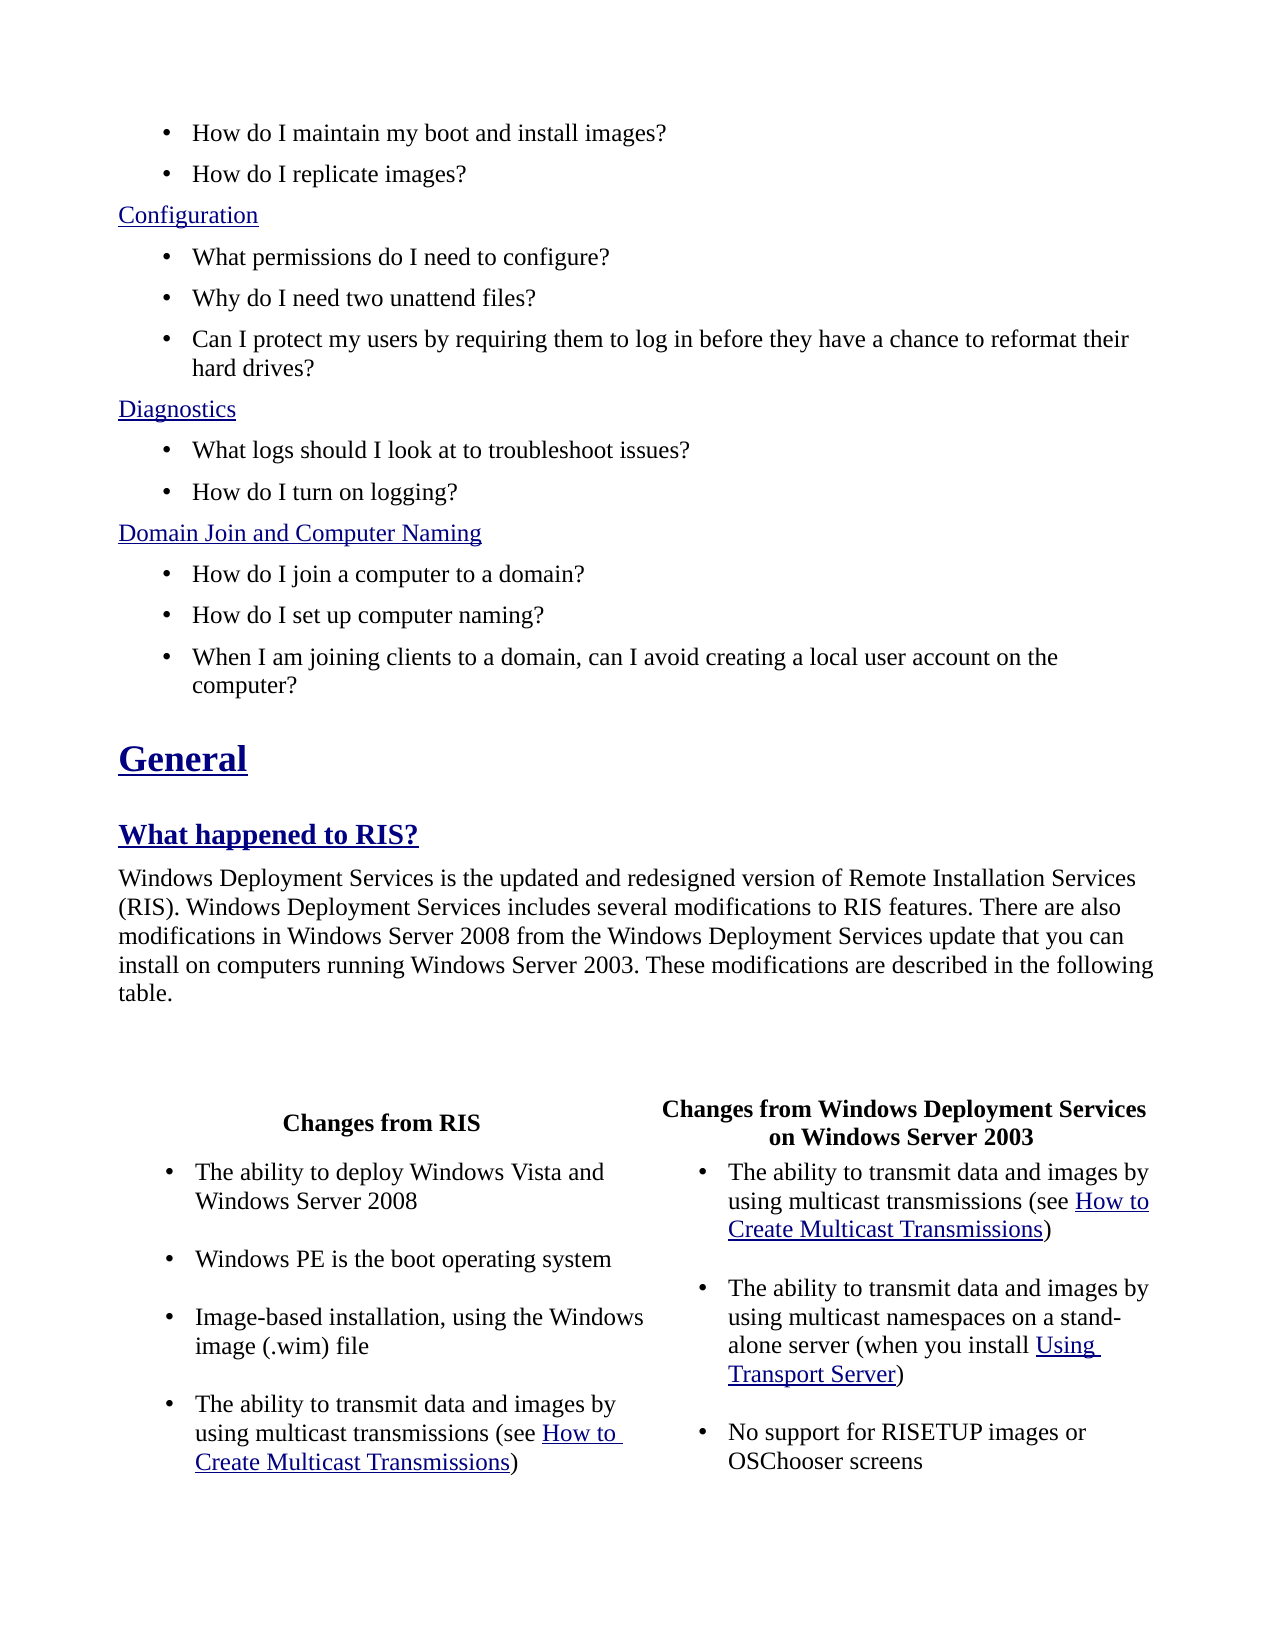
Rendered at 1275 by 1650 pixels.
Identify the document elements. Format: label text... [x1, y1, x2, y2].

list How do I maintain my boot and install images? [162, 118, 1157, 147]
list Why do I need two unattend files? [162, 283, 1157, 312]
list Can I protect my users by requiring them to log in before they have a chance to reformat their hard drives? [162, 324, 1157, 382]
list How do I turn on logging? [162, 477, 1157, 506]
list What logs should I look at to troubleshoot issues? [162, 436, 1157, 464]
list How do I join a computer to a domain? [162, 559, 1157, 588]
text Diagnostics [118, 394, 1157, 423]
subtitle What happened to RIS? [118, 817, 1157, 851]
table_cell The ability to deploy Windows Vista and Windows Server 2008 Windows PE is the boot operating system Image-based installation, using the Windows image (.wim) file The ability to transmit data and images by using multicast transmissions (see How to Create Multicast Transmissions) The ability to transmit data and images by using multicast namespaces on a stand-alone server (when you install Using Transport Server) An extensible and higher-performing PXE server A new boot menu format for selecting boot images A new GUI that you can use to select and deploy images and to manage Windows Deployment Services servers and clients [118, 1154, 651, 1508]
list When I am joining clients to a domain, can I avoid creating a local user account on the computer? [162, 642, 1157, 699]
list How do I replicate images? [162, 159, 1157, 188]
text Domain Join and Computer Naming [118, 518, 1157, 547]
list How do I set up computer naming? [162, 601, 1157, 629]
text Configuration [118, 201, 1157, 229]
text Windows Deployment Services is the updated and redesigned version of Remote Installation Services (RIS). Windows Deployment Services includes several modifications to RIS features. There are also modifications in Windows Server 2008 from the Windows Deployment Services update that you can install on computers running Windows Server 2003. These modifications are described in the following table. [118, 863, 1157, 1007]
table_header Changes from RIS [118, 1091, 651, 1154]
subtitle General [118, 737, 1157, 780]
table_cell The ability to transmit data and images by using multicast transmissions (see How to Create Multicast Transmissions) The ability to transmit data and images by using multicast namespaces on a stand-alone server (when you install Using Transport Server) No support for RISETUP images or OSChooser screens An enhanced TFTP server The ability to boot from the network on x64-based computers with Extensible Firmware Interface (EFI) Metric reporting for installations (see Logging and Tracing) [651, 1154, 1157, 1508]
table_header Changes from Windows Deployment Services on Windows Server 2003 [651, 1091, 1157, 1154]
list What permissions do I need to configure? [162, 242, 1157, 271]
